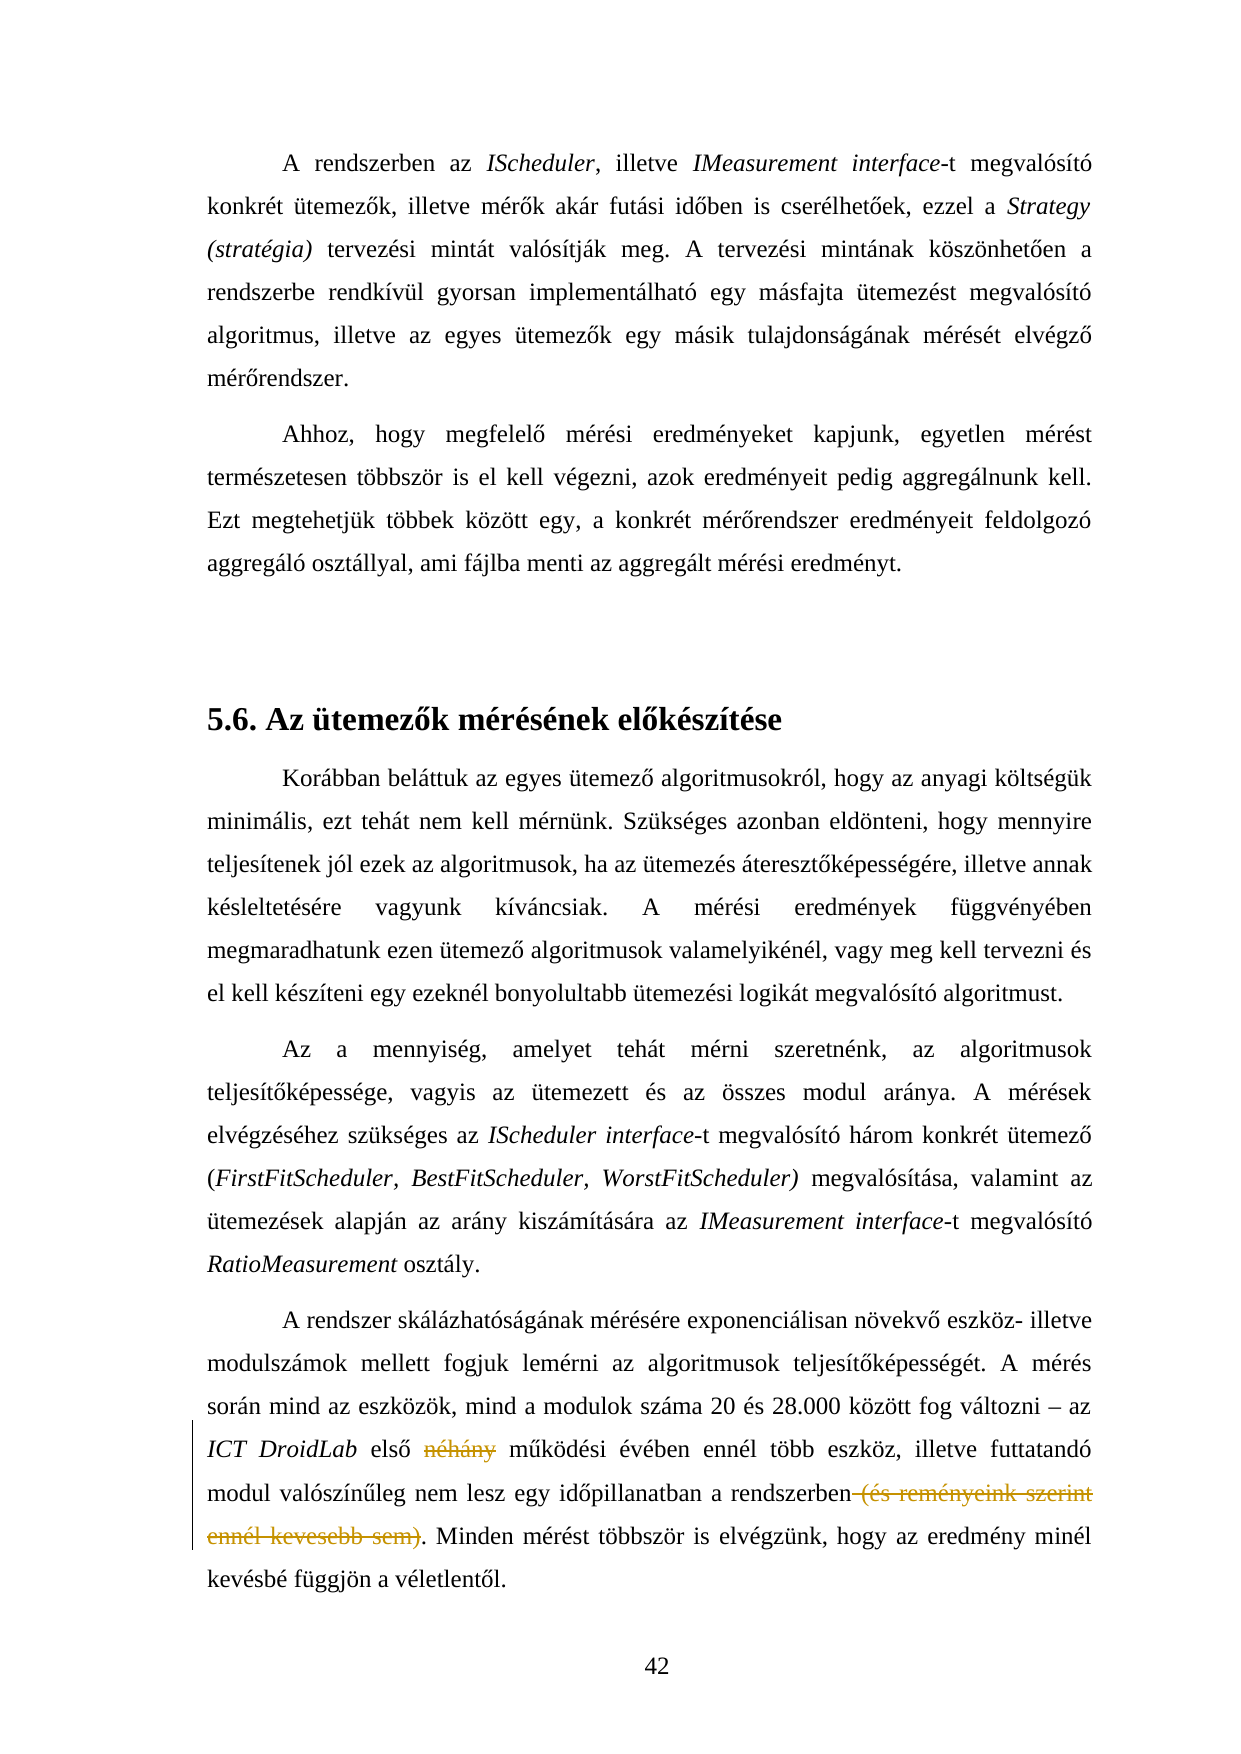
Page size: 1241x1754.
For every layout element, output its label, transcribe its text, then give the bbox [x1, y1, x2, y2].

text Korábban beláttuk az egyes ütemező algoritmusokról, hogy az anyagi költségük minimális, ezt tehát nem kell mérnünk. Szükséges azonban eldönteni, hogy mennyire teljesítenek jól ezek az algoritmusok, ha az ütemezés áteresztőképességére, illetve annak késleltetésére vagyunk kíváncsiak. A mérési eredmények függvényében megmaradhatunk ezen ütemező algoritmusok valamelyikénél, vagy meg kell tervezni és el kell készíteni egy ezeknél bonyolultabb ütemezési logikát megvalósító algoritmust. [207, 763, 1092, 1007]
subtitle 5.6. Az ütemezők mérésének előkészítése [207, 699, 1092, 737]
text Ahhoz, hogy megfelelő mérési eredményeket kapjunk, egyetlen mérést természetesen többször is el kell végezni, azok eredményeit pedig aggregálnunk kell. Ezt megtehetjük többek között egy, a konkrét mérőrendszer eredményeit feldolgozó aggregáló osztállyal, ami fájlba menti az aggregált mérési eredményt. [207, 419, 1092, 577]
text Az a mennyiség, amelyet tehát mérni szeretnénk, az algoritmusok teljesítőképessége, vagyis az ütemezett és az összes modul aránya. A mérések elvégzéséhez szükséges az IScheduler interface-t megvalósító három konkrét ütemező (FirstFitScheduler, BestFitScheduler, WorstFitScheduler) megvalósítása, valamint az ütemezések alapján az arány kiszámítására az IMeasurement interface-t megvalósító RatioMeasurement osztály. [207, 1034, 1092, 1278]
text A rendszerben az IScheduler, illetve IMeasurement interface-t megvalósító konkrét ütemezők, illetve mérők akár futási időben is cserélhetőek, ezzel a Strategy (stratégia) tervezési mintát valósítják meg. A tervezési mintának köszönhetően a rendszerbe rendkívül gyorsan implementálható egy másfajta ütemezést megvalósító algoritmus, illetve az egyes ütemezők egy másik tulajdonságának mérését elvégző mérőrendszer. [207, 148, 1092, 392]
text A rendszer skálázhatóságának mérésére exponenciálisan növekvő eszköz- illetve modulszámok mellett fogjuk lemérni az algoritmusok teljesítőképességét. A mérés során mind az eszközök, mind a modulok száma 20 és 28.000 között fog változni – az ICT DroidLab első működési évében ennél több eszköz, illetve futtatandó modul valószínűleg nem lesz egy időpillanatban a rendszerben. Minden mérést többször is elvégzünk, hogy az eredmény minél kevésbé függjön a véletlentől. [207, 1305, 1092, 1593]
